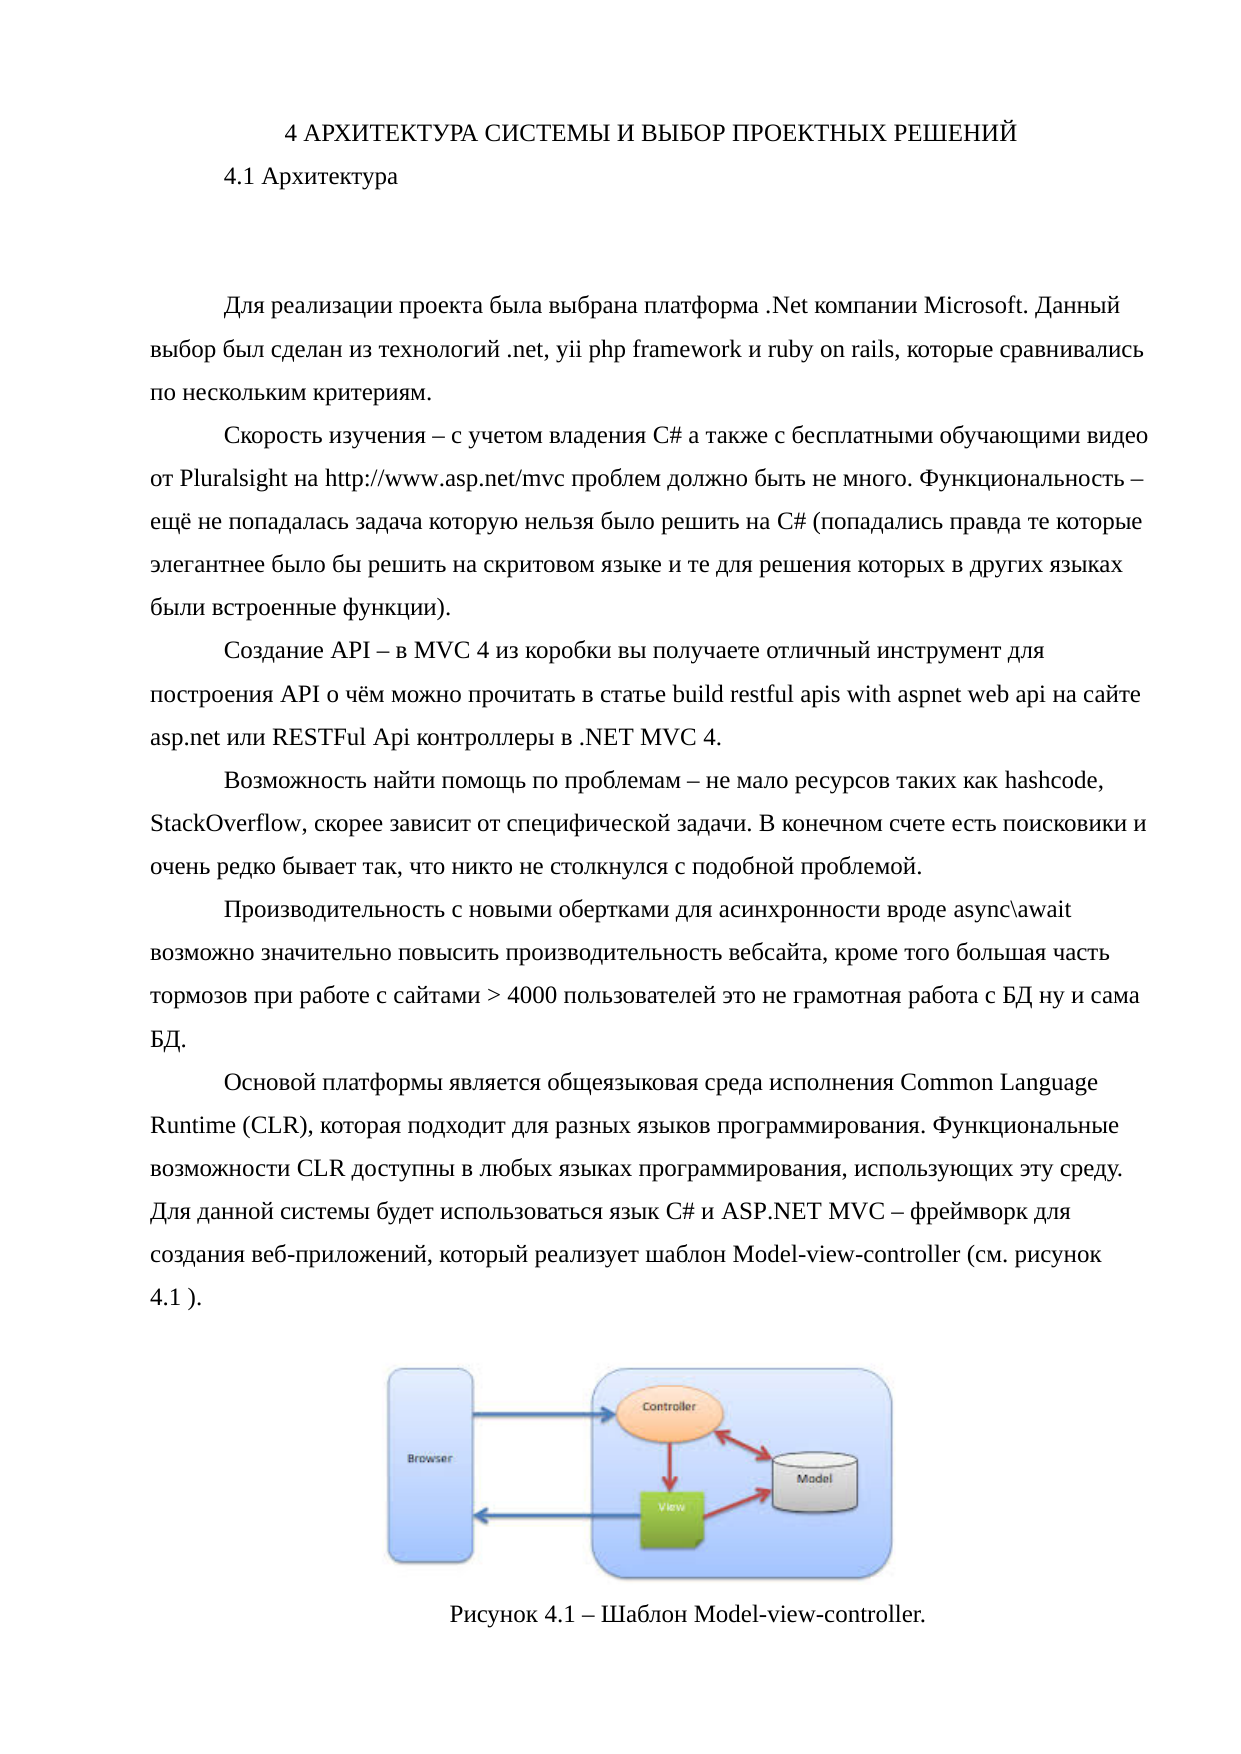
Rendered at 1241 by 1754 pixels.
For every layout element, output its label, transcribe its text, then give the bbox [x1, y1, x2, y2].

text Для реализации проекта была выбрана платформа .Net компании Microsoft. Данный выбор был сделан из технологий .net, yii php framework и ruby on rails, которые сравнивались по нескольким критериям. [150, 291, 1152, 406]
text Основой платформы является общеязыковая среда исполнения Common Language Runtime (CLR), которая подходит для разных языков программирования. Функциональные возможности CLR доступны в любых языках программирования, использующих эту среду. Для данной системы будет использоваться язык C# и ASP.NET MVC – фреймворк для создания веб-приложений, который реализует шаблон Model-view-controller (см. рисунок 4.1 ). [150, 1067, 1152, 1311]
text 4 АРХИТЕКТУРА СИСТЕМЫ И ВЫБОР ПРОЕКТНЫХ РЕШЕНИЙ [150, 118, 1152, 147]
text Производительность с новыми обертками для асинхронности вроде async\await возможно значительно повысить производительность вебсайта, кроме того большая часть тормозов при работе с сайтами > 4000 пользователей это не грамотная работа с БД ну и сама БД. [150, 894, 1152, 1052]
text Рисунок 4.1 – Шаблон Model-view-controller. [150, 1326, 1152, 1628]
text Создание API – в ­­­MVC 4 из коробки вы получаете отличный инструмент для построения API о чём можно прочитать в статье build restful apis with aspnet web api на сайте asp.net или RESTFul Api контроллеры в .NET MVC 4. [150, 636, 1152, 751]
text 4.1 Архитектура [150, 161, 1152, 190]
text Возможность найти помощь по проблемам – не мало ресурсов таких как hashcode, StackOverflow, скорее зависит от специфической задачи. В конечном счете есть поисковики и очень редко бывает так, что никто не столкнулся с подобной проблемой. [150, 765, 1152, 880]
text Скорость изучения – с учетом владения C# а также с бесплатными обучающими видео от Pluralsight на http://www.asp.net/mvc проблем должно быть не много. Функциональность – ещё не попадалась задача которую нельзя было решить на C# (попадались правда те которые элегантнее было бы решить на скритовом языке и те для решения которых в других языках были встроенные функции). [150, 420, 1152, 621]
